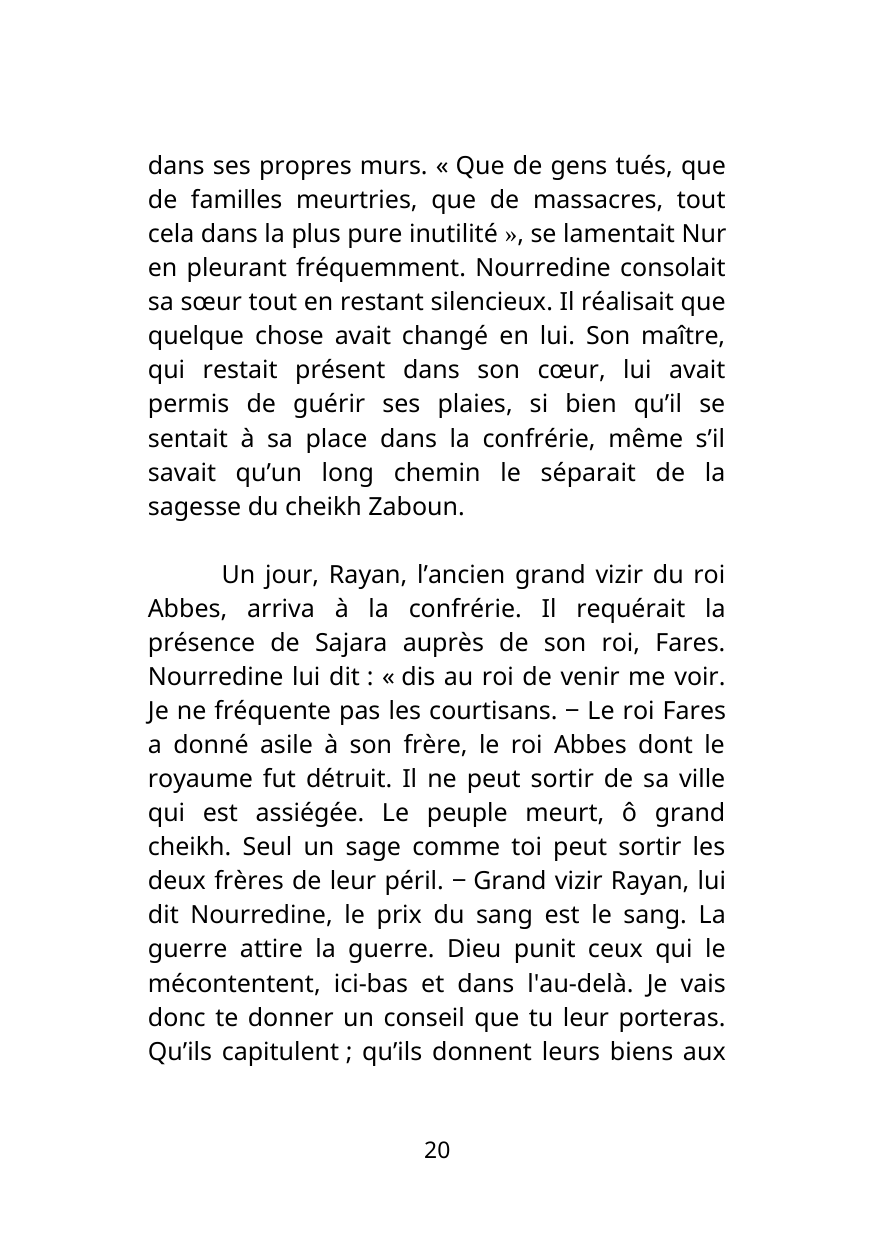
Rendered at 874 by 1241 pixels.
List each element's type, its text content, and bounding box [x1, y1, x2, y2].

text Un jour, Rayan, l’ancien grand vizir du roi Abbes, arriva à la confrérie. Il requérait la présence de Sajara auprès de son roi, Fares. Nourredine lui dit : « dis au roi de venir me voir. Je ne fréquente pas les courtisans. ‒ Le roi Fares a donné asile à son frère, le roi Abbes dont le royaume fut détruit. Il ne peut sortir de sa ville qui est assiégée. Le peuple meurt, ô grand cheikh. Seul un sage comme toi peut sortir les deux frères de leur péril. ‒ Grand vizir Rayan, lui dit Nourredine, le prix du sang est le sang. La guerre attire la guerre. Dieu punit ceux qui le mécontentent, ici-bas et dans l'au-delà. Je vais donc te donner un conseil que tu leur porteras. Qu’ils capitulent ; qu’ils donnent leurs biens aux [148, 556, 726, 1067]
text dans ses propres murs. « Que de gens tués, que de familles meurtries, que de massacres, tout cela dans la plus pure inutilité », se lamentait Nur en pleurant fréquemment. Nourredine consolait sa sœur tout en restant silencieux. Il réalisait que quelque chose avait changé en lui. Son maître, qui restait présent dans son cœur, lui avait permis de guérir ses plaies, si bien qu’il se sentait à sa place dans la confrérie, même s’il savait qu’un long chemin le séparait de la sagesse du cheikh Zaboun. [148, 148, 726, 522]
